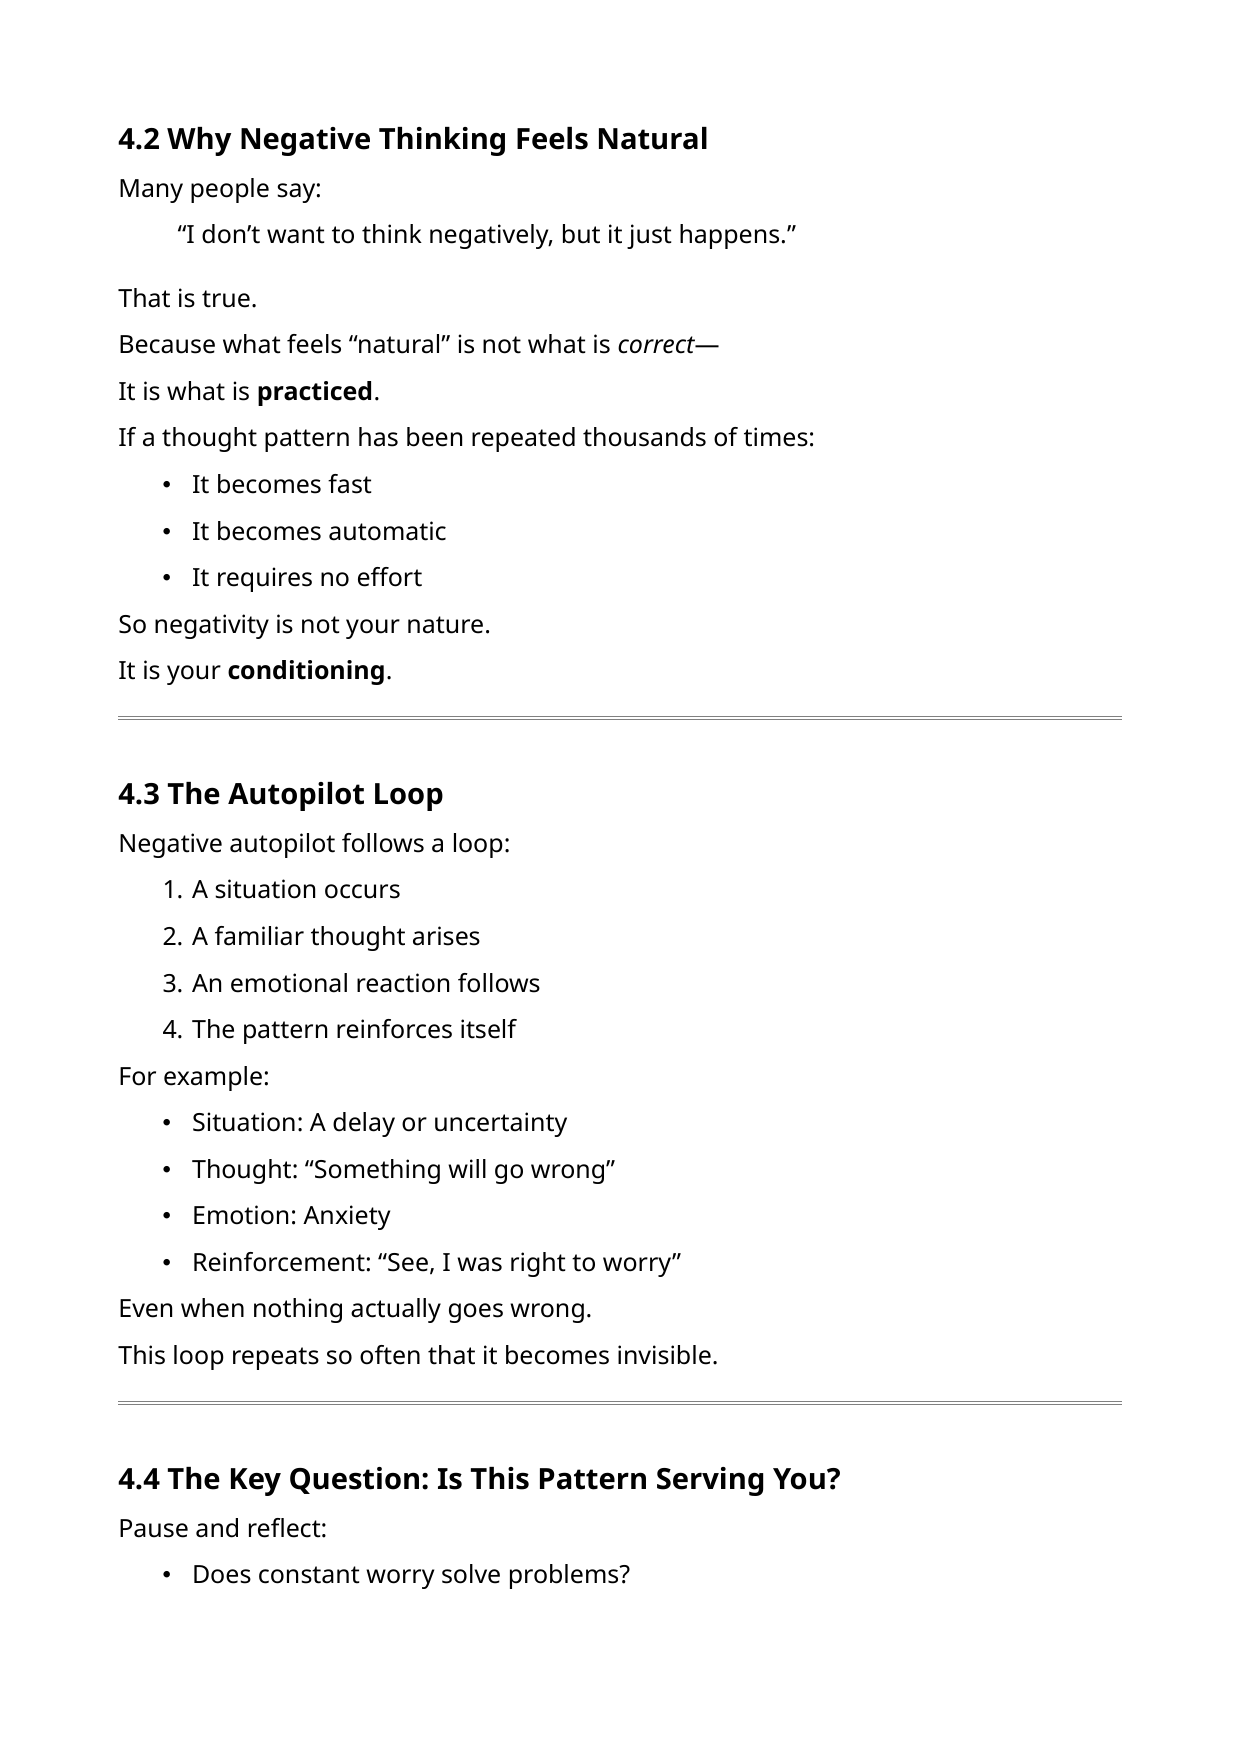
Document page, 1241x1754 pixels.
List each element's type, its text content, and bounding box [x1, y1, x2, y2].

text For example: [118, 1058, 1122, 1092]
list It becomes automatic [162, 513, 1122, 547]
list Does constant worry solve problems? [162, 1557, 1122, 1591]
list A familiar thought arises [162, 919, 1122, 953]
subtitle 4.3 The Autopilot Loop [118, 773, 1122, 813]
subtitle 4.4 The Key Question: Is This Pattern Serving You? [118, 1458, 1122, 1498]
text Even when nothing actually goes wrong. [118, 1291, 1122, 1325]
list Emotion: Anxiety [162, 1198, 1122, 1232]
list Situation: A delay or uncertainty [162, 1105, 1122, 1139]
list Reinforcement: “See, I was right to worry” [162, 1244, 1122, 1279]
text This loop repeats so often that it becomes invisible. [118, 1338, 1122, 1372]
text It is what is practiced. [118, 373, 1122, 408]
list It becomes fast [162, 467, 1122, 501]
text Pause and reflect: [118, 1510, 1122, 1544]
text Many people say: [118, 170, 1122, 204]
text It is your conditioning. [118, 653, 1122, 687]
subtitle 4.2 Why Negative Thinking Feels Natural [118, 118, 1122, 158]
text If a thought pattern has been repeated thousands of times: [118, 420, 1122, 454]
list It requires no effort [162, 560, 1122, 594]
text “I don’t want to think negatively, but it just happens.” [177, 217, 1063, 251]
text Negative autopilot follows a loop: [118, 826, 1122, 859]
list The pattern reinforces itself [162, 1012, 1122, 1046]
text Because what feels “natural” is not what is correct— [118, 327, 1122, 361]
text That is true. [118, 280, 1122, 314]
list An emotional reaction follows [162, 965, 1122, 999]
list A situation occurs [162, 872, 1122, 906]
text So negativity is not your nature. [118, 606, 1122, 640]
list Thought: “Something will go wrong” [162, 1151, 1122, 1186]
